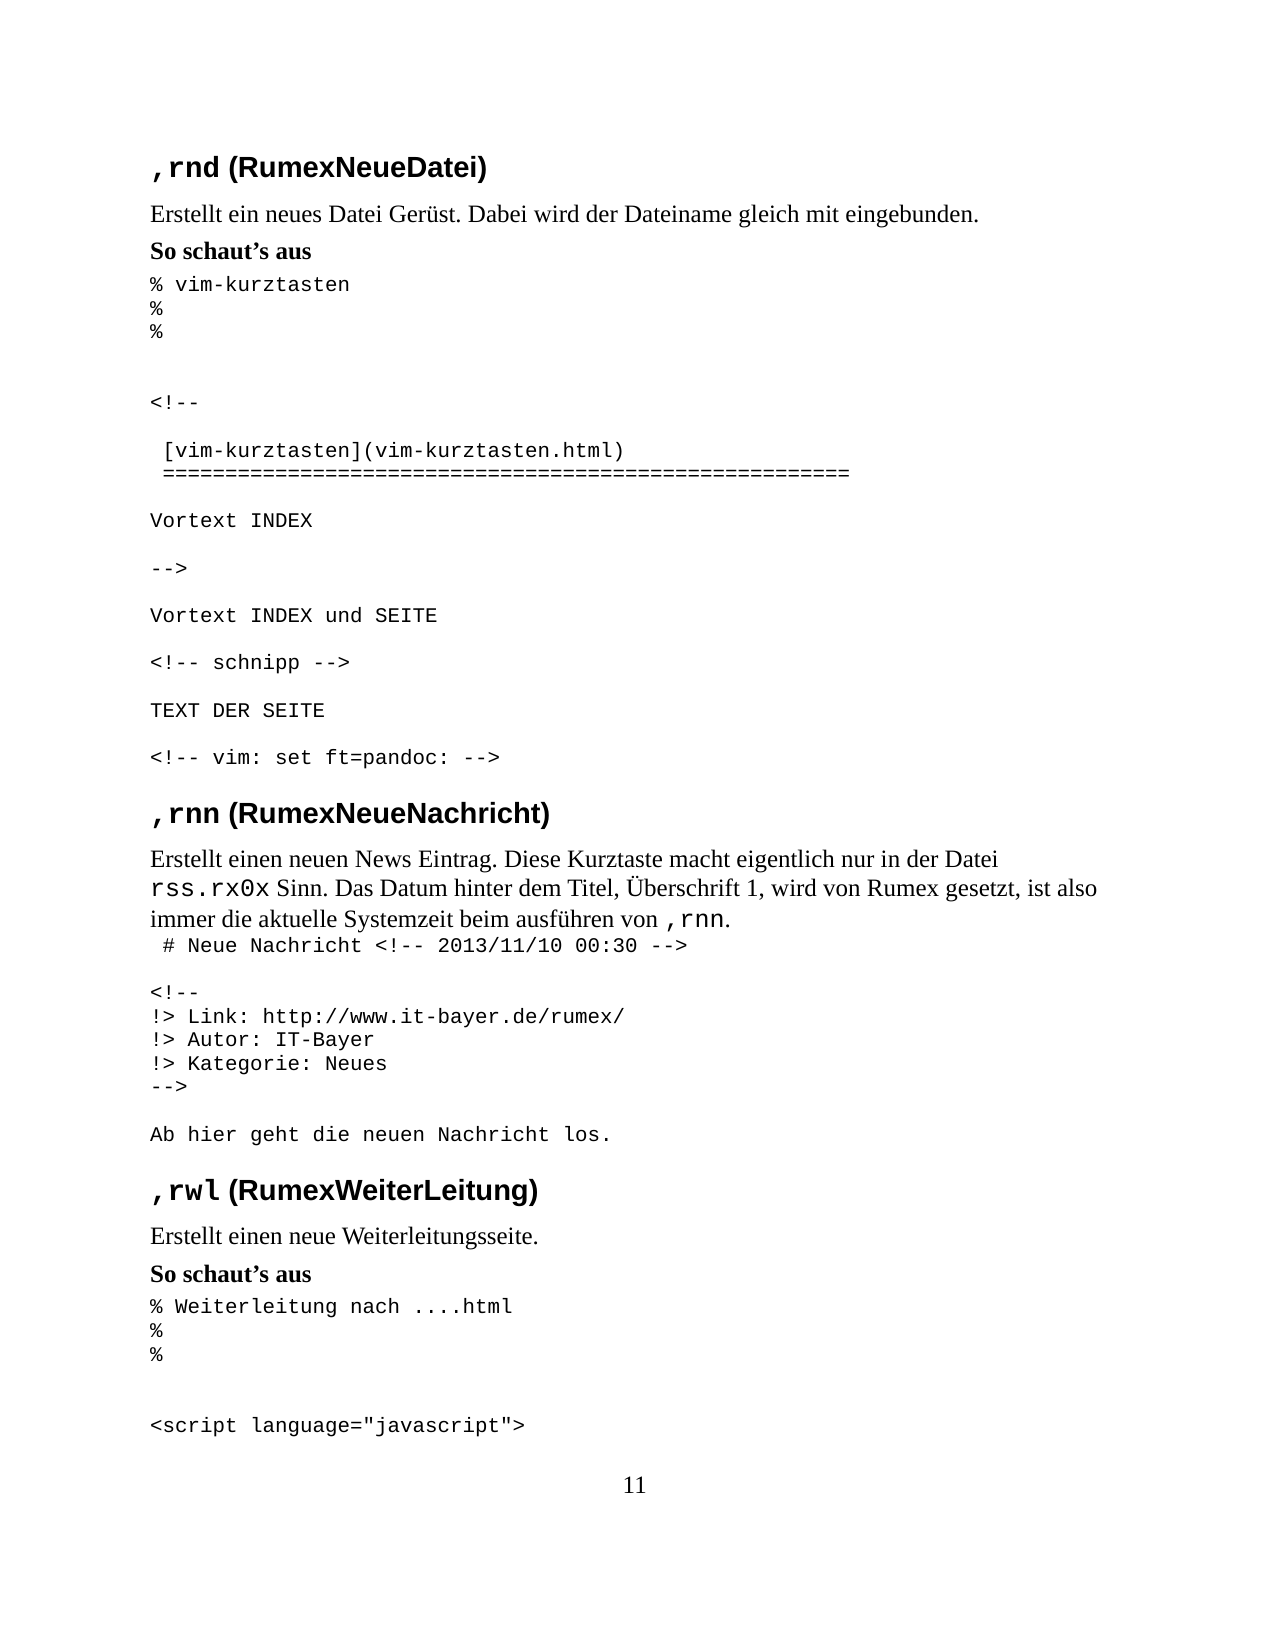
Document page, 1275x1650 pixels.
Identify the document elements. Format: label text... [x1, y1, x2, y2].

text # Neue Nachricht <!-- 2013/11/10 00:30 --> [150, 935, 1125, 958]
subtitle ,rwl (RumexWeiterLeitung) [150, 1172, 1125, 1209]
text Vortext INDEX und SEITE [150, 605, 1125, 629]
text So schaut’s aus [150, 1259, 1125, 1288]
text <!-- [150, 392, 1125, 416]
text Erstellt ein neues Datei Gerüst. Dabei wird der Dateiname gleich mit eingebunden. [150, 199, 1125, 227]
text % [150, 298, 1125, 321]
text % vim-kurztasten [150, 274, 1125, 298]
text Vortext INDEX [150, 511, 1125, 534]
text !> Kategorie: Neues [150, 1053, 1125, 1077]
subtitle ,rnd (RumexNeueDatei) [150, 150, 1125, 186]
text % Weiterleitung nach ....html [150, 1297, 1125, 1320]
text !> Autor: IT-Bayer [150, 1029, 1125, 1053]
subtitle ,rnn (RumexNeueNachricht) [150, 796, 1125, 832]
text <!-- vim: set ft=pandoc: --> [150, 747, 1125, 771]
text --> [150, 558, 1125, 581]
text --> [150, 1077, 1125, 1100]
text So schaut’s aus [150, 236, 1125, 265]
text [vim-kurztasten](vim-kurztasten.html) [150, 439, 1125, 463]
text Erstellt einen neue Weiterleitungsseite. [150, 1221, 1125, 1250]
text ======================================================= [150, 463, 1125, 487]
text TEXT DER SEITE [150, 700, 1125, 723]
text % [150, 1344, 1125, 1367]
text % [150, 321, 1125, 345]
text Erstellt einen neuen News Eintrag. Diese Kurztaste macht eigentlich nur in der Datei rss.rx0x Sinn. Das Datum hinter dem Titel, Überschrift 1, wird von Rumex gesetzt, ist also immer die aktuelle Systemzeit beim ausführen von ,rnn. [150, 844, 1125, 935]
text % [150, 1320, 1125, 1344]
text Ab hier geht die neuen Nachricht los. [150, 1124, 1125, 1147]
text <!-- schnipp --> [150, 652, 1125, 676]
text !> Link: http://www.it-bayer.de/rumex/ [150, 1006, 1125, 1029]
text <script language="javascript"> [150, 1415, 1125, 1438]
text <!-- [150, 982, 1125, 1006]
